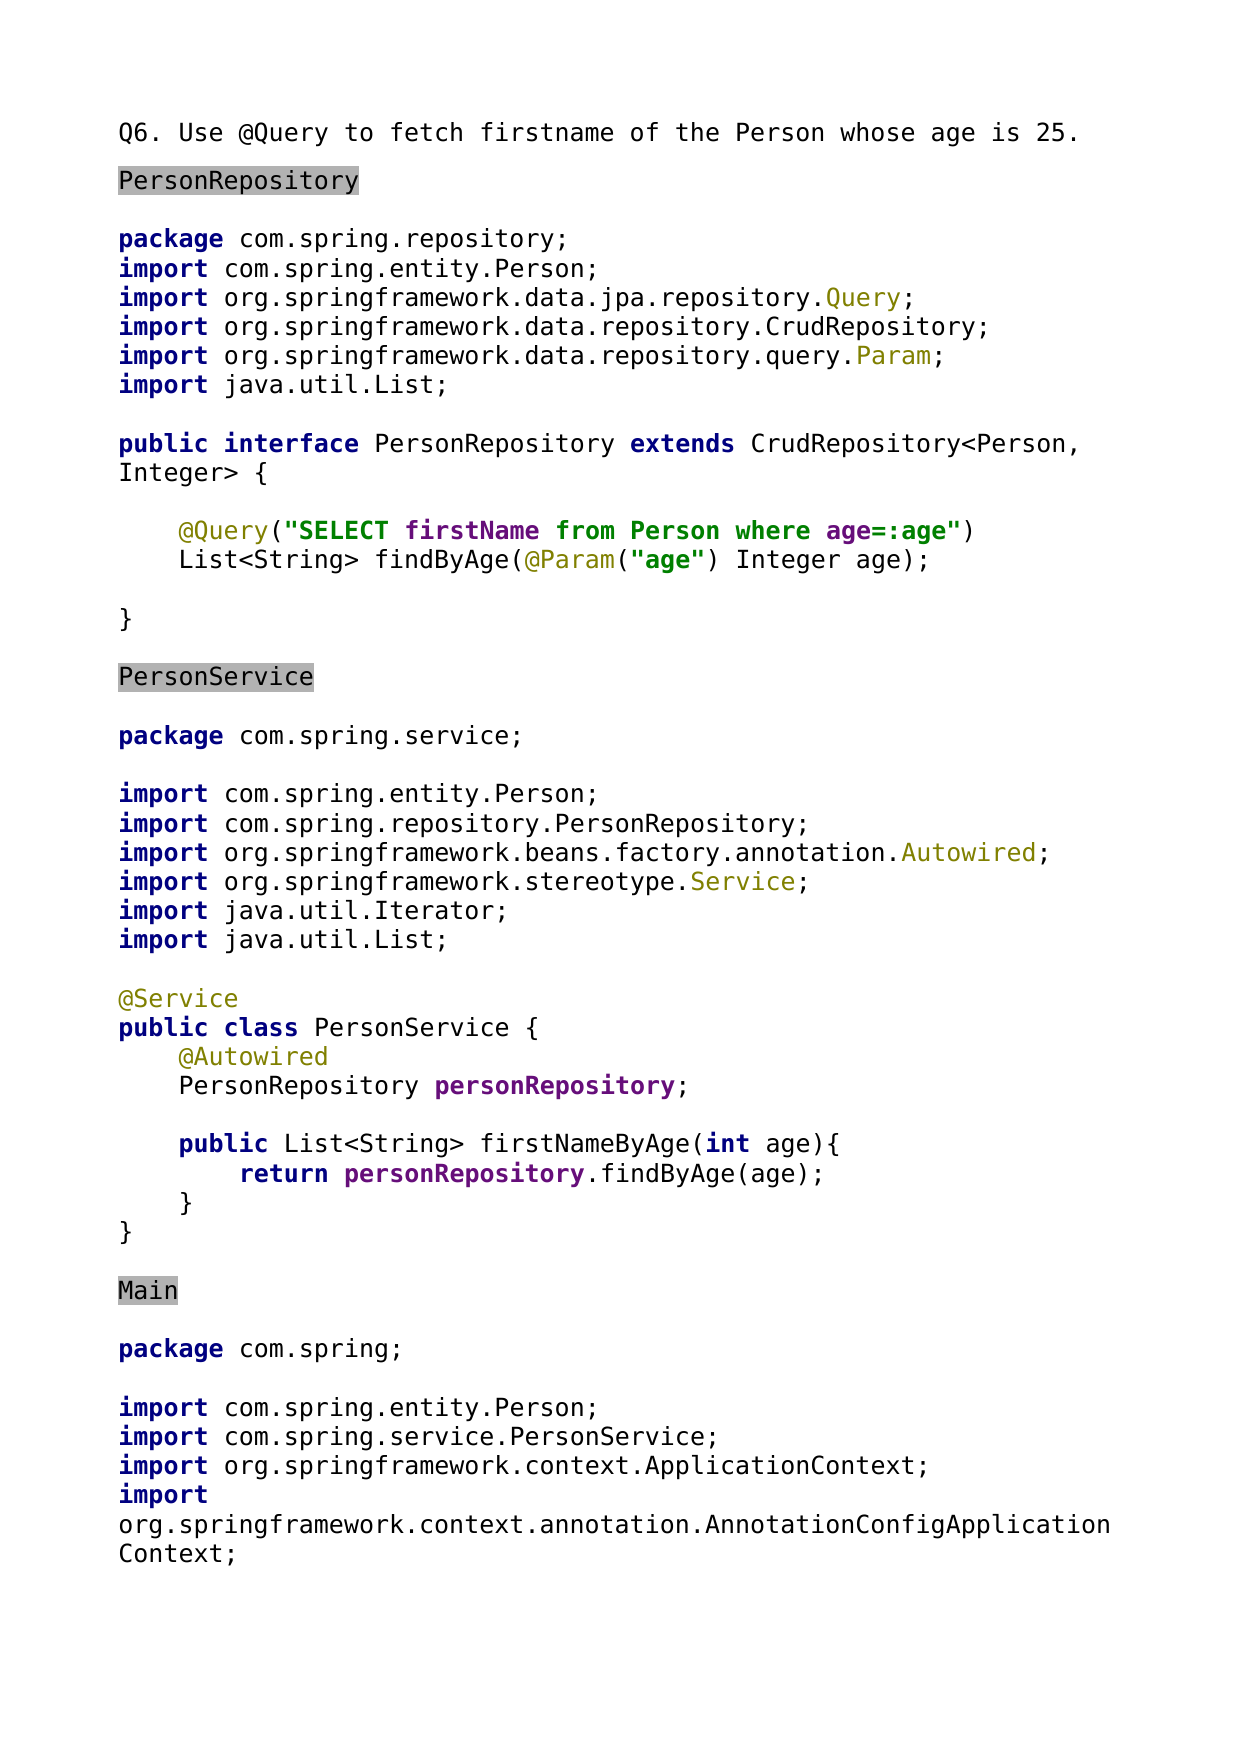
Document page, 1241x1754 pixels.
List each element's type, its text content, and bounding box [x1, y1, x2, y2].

text import org.springframework.data.repository.CrudRepository; [118, 312, 1122, 341]
text package com.spring.service; [118, 721, 1122, 750]
text import com.spring.entity.Person; [118, 254, 1122, 283]
text import java.util.List; [118, 370, 1122, 399]
text Main [118, 1276, 1122, 1305]
text import com.spring.service.PersonService; [118, 1422, 1122, 1451]
text import java.util.Iterator; [118, 896, 1122, 926]
text PersonRepository [118, 166, 1122, 195]
text import com.spring.repository.PersonRepository; [118, 809, 1122, 838]
text import com.spring.entity.Person; [118, 780, 1122, 809]
text package com.spring.repository; [118, 224, 1122, 254]
text @Service [118, 984, 1122, 1013]
text List<String> findByAge(@Param("age") Integer age); [118, 545, 1122, 574]
text @Autowired [118, 1042, 1122, 1071]
text import org.springframework.stereotype.Service; [118, 867, 1122, 896]
text } [118, 1188, 1122, 1217]
text return personRepository.findByAge(age); [118, 1159, 1122, 1188]
text import com.spring.entity.Person; [118, 1393, 1122, 1422]
text PersonRepository personRepository; [118, 1071, 1122, 1101]
text import java.util.List; [118, 926, 1122, 955]
text public interface PersonRepository extends CrudRepository<Person, Integer> { [118, 429, 1122, 487]
text import org.springframework.context.ApplicationContext; [118, 1451, 1122, 1481]
text import org.springframework.context.annotation.AnnotationConfigApplicationContext; [118, 1481, 1122, 1568]
text package com.spring; [118, 1334, 1122, 1364]
text } [118, 604, 1122, 633]
text import org.springframework.data.jpa.repository.Query; [118, 283, 1122, 312]
text Q6. Use @Query to fetch firstname of the Person whose age is 25. [118, 118, 1122, 147]
text import org.springframework.data.repository.query.Param; [118, 341, 1122, 370]
text public List<String> firstNameByAge(int age){ [118, 1130, 1122, 1159]
text public class PersonService { [118, 1013, 1122, 1042]
text @Query("SELECT firstName from Person where age=:age") [118, 516, 1122, 545]
text PersonService [118, 662, 1122, 692]
text import org.springframework.beans.factory.annotation.Autowired; [118, 838, 1122, 867]
text } [118, 1217, 1122, 1246]
